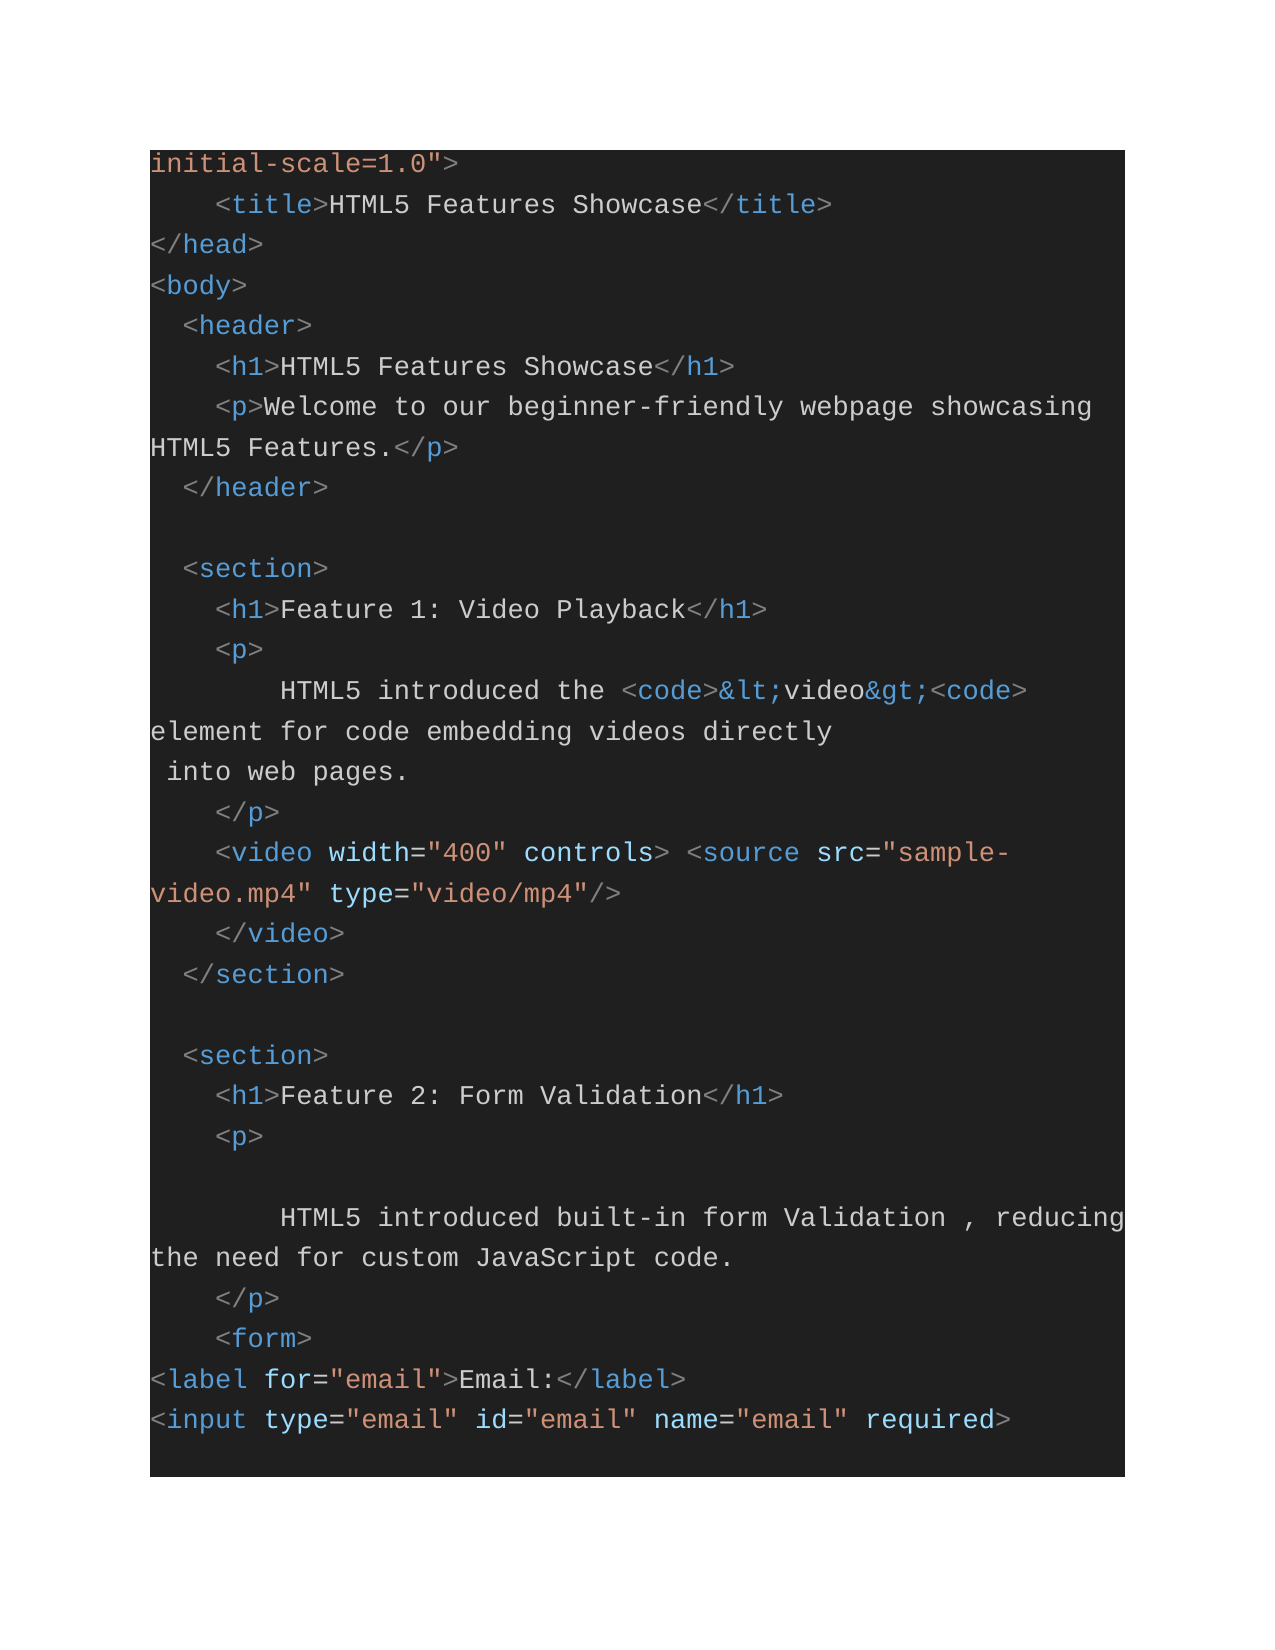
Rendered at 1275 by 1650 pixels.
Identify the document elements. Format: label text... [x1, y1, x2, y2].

text <p> [150, 636, 1125, 667]
text initial-scale=1.0"> [150, 150, 1125, 181]
text </section> [150, 960, 1125, 991]
text </head> [150, 231, 1125, 262]
text <form> [150, 1325, 1125, 1356]
text <header> [150, 312, 1125, 343]
text </video> [150, 920, 1125, 951]
text <title>HTML5 Features Showcase</title> [150, 191, 1125, 221]
text </header> [150, 474, 1125, 505]
text HTML5 introduced built-in form Validation , reducing the need for custom JavaScript code. [150, 1203, 1125, 1275]
text into web pages. [150, 758, 1125, 788]
text <h1>Feature 2: Form Validation</h1> [150, 1082, 1125, 1113]
text HTML5 introduced the <code>&lt;video&gt;<code> element for code embedding videos directly [150, 677, 1125, 748]
text <section> [150, 555, 1125, 586]
text <p>Welcome to our beginner-friendly webpage showcasing HTML5 Features.</p> [150, 393, 1125, 464]
text <h1>HTML5 Features Showcase</h1> [150, 353, 1125, 383]
text <p> [150, 1122, 1125, 1153]
text <body> [150, 272, 1125, 302]
text </p> [150, 1284, 1125, 1315]
text </p> [150, 798, 1125, 829]
text <video width="400" controls> <source src="sample-video.mp4" type="video/mp4"/> [150, 839, 1125, 910]
text <h1>Feature 1: Video Playback</h1> [150, 596, 1125, 626]
text <label for="email">Email:</label> [150, 1366, 1125, 1396]
text <input type="email" id="email" name="email" required> [150, 1406, 1125, 1437]
text <section> [150, 1041, 1125, 1072]
